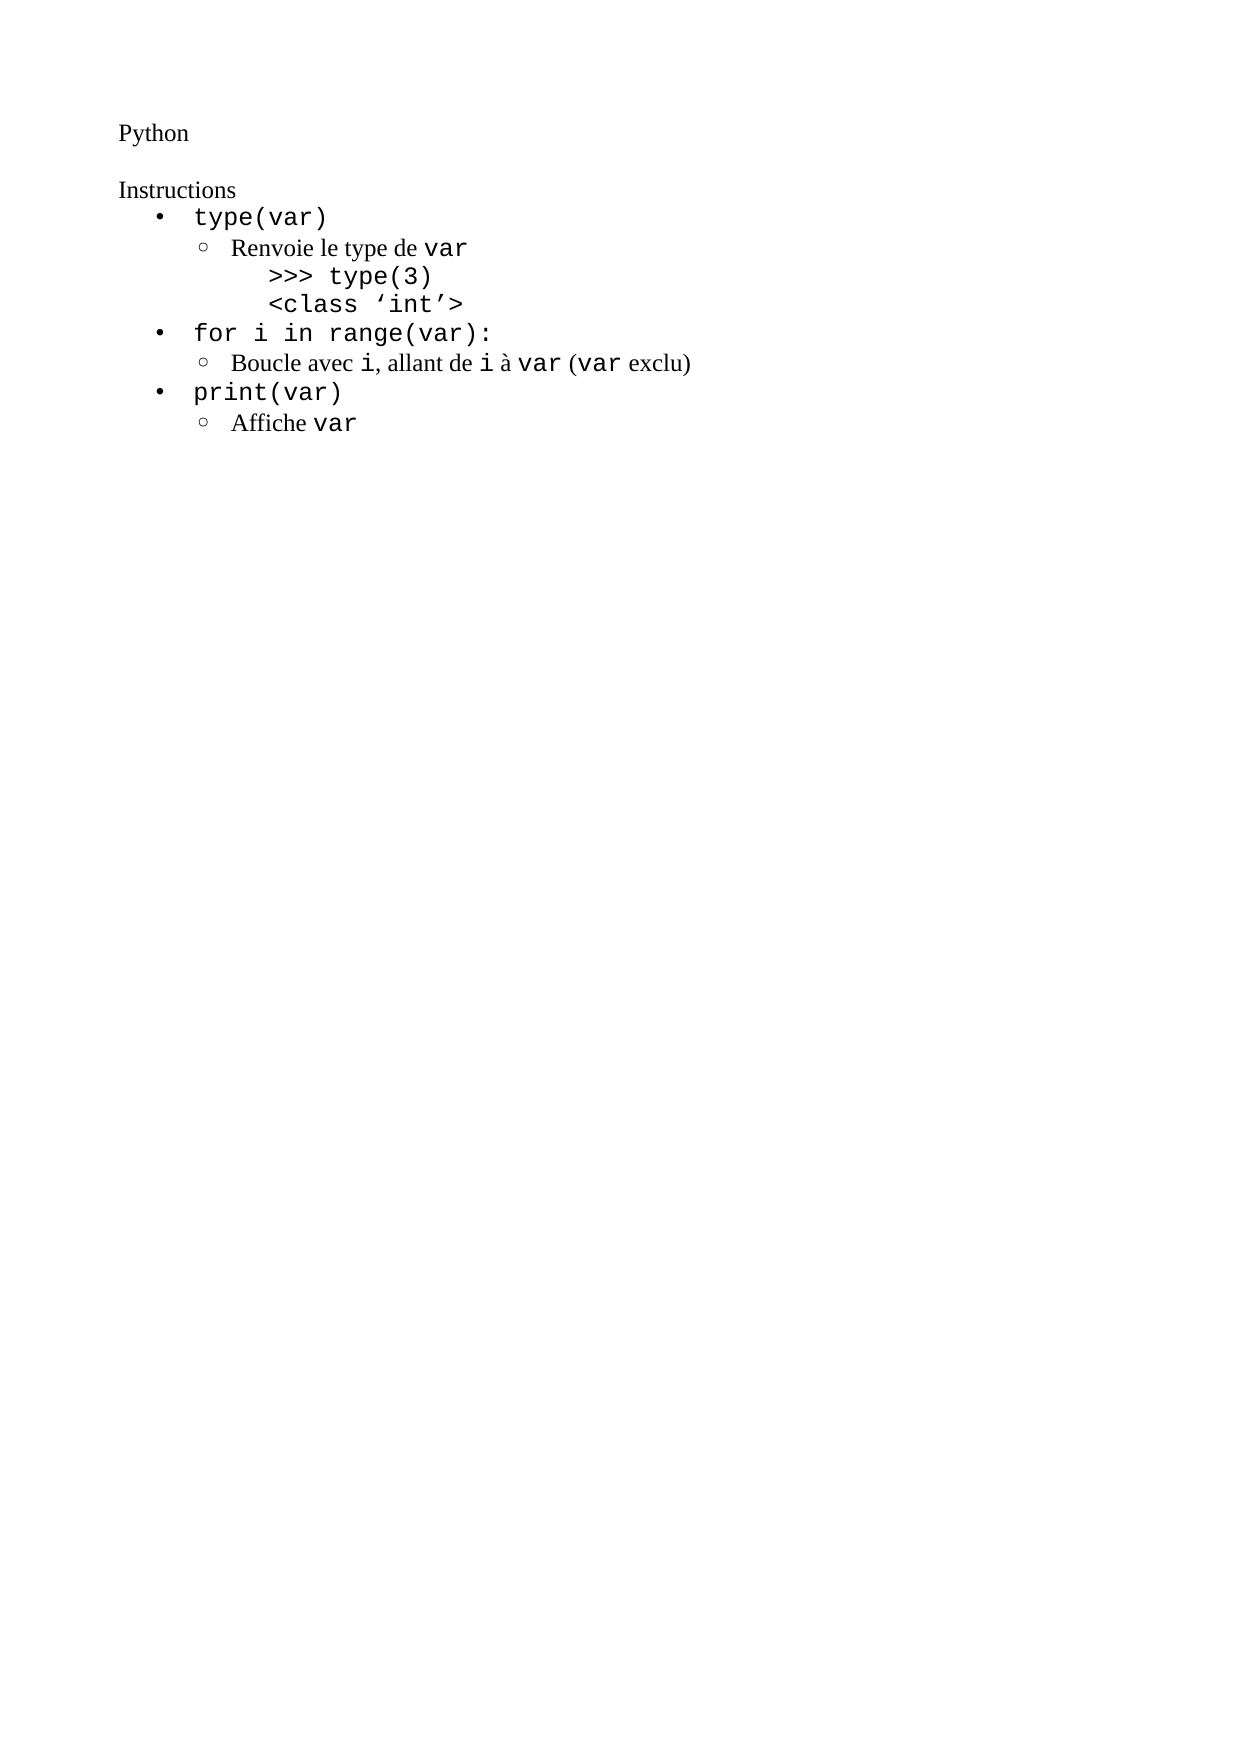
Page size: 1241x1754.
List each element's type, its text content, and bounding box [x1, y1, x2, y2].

list Renvoie le type de var [193, 233, 1122, 263]
list <class ‘int’> [231, 292, 1122, 320]
list type(var) [156, 204, 1122, 233]
list Affiche var [193, 408, 1122, 438]
list for i in range(var): [156, 320, 1122, 348]
list Boucle avec i, allant de i à var (var exclu) [193, 348, 1122, 379]
text Instructions [118, 176, 1122, 204]
list >>> type(3) [231, 263, 1122, 292]
text Python [118, 118, 1122, 147]
list print(var) [156, 379, 1122, 408]
